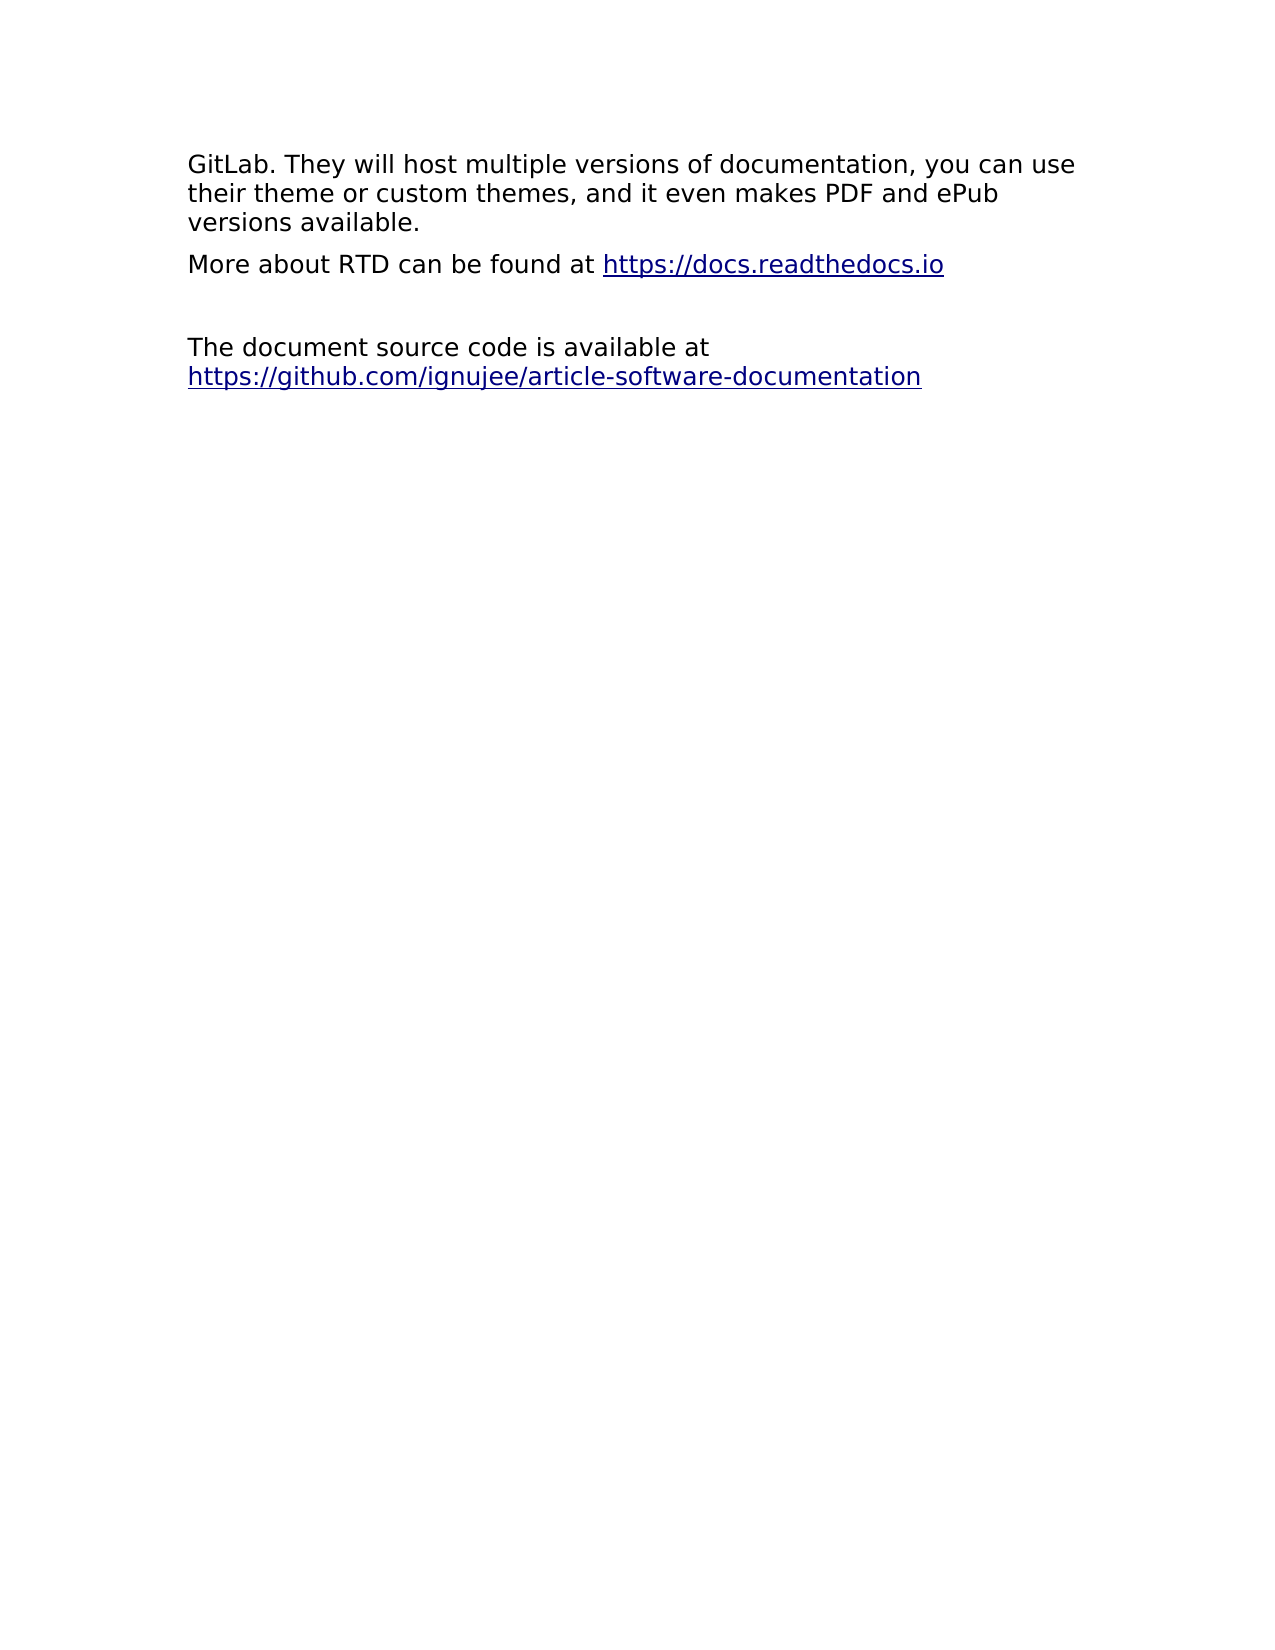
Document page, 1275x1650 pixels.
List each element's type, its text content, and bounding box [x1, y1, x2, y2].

text GitLab. They will host multiple versions of documentation, you can use their theme or custom themes, and it even makes PDF and ePub versions available. [187, 150, 1087, 237]
text The document source code is available at https://github.com/ignujee/article-software-documentation [187, 333, 1087, 392]
text More about RTD can be found at https://docs.readthedocs.io [187, 250, 1087, 279]
